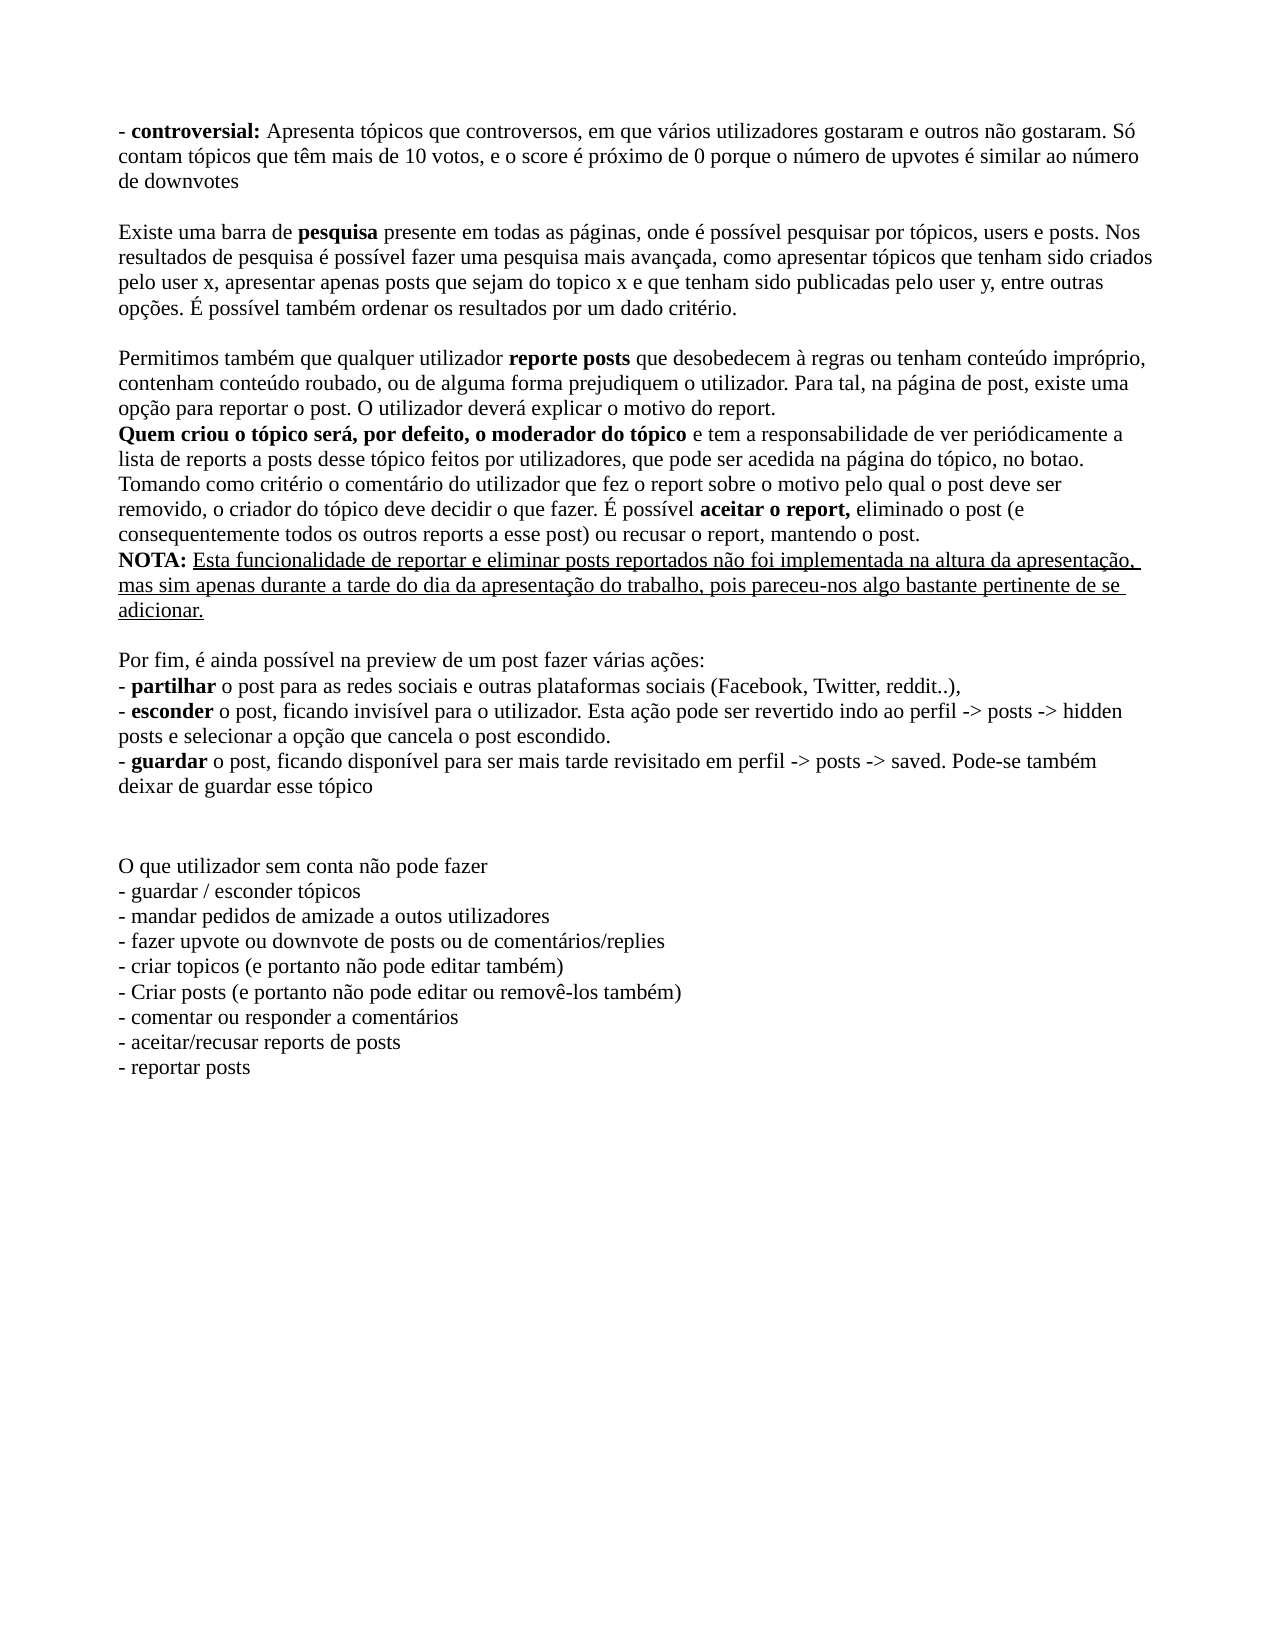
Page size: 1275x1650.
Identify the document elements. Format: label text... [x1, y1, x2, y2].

text - Criar posts (e portanto não pode editar ou removê-los também) [118, 979, 1157, 1004]
text - controversial: Apresenta tópicos que controversos, em que vários utilizadores gostaram e outros não gostaram. Só contam tópicos que têm mais de 10 votos, e o score é próximo de 0 porque o número de upvotes é similar ao número de downvotes [118, 118, 1157, 194]
text - mandar pedidos de amizade a outos utilizadores [118, 903, 1157, 928]
text NOTA: Esta funcionalidade de reportar e eliminar posts reportados não foi implementada na altura da apresentação, mas sim apenas durante a tarde do dia da apresentação do trabalho, pois pareceu-nos algo bastante pertinente de se adicionar. [118, 547, 1157, 622]
text Por fim, é ainda possível na preview de um post fazer várias ações: [118, 647, 1157, 673]
text Permitimos também que qualquer utilizador reporte posts que desobedecem à regras ou tenham conteúdo impróprio, contenham conteúdo roubado, ou de alguma forma prejudiquem o utilizador. Para tal, na página de post, existe uma opção para reportar o post. O utilizador deverá explicar o motivo do report. [118, 345, 1157, 421]
text - comentar ou responder a comentários [118, 1004, 1157, 1029]
text - criar topicos (e portanto não pode editar também) [118, 953, 1157, 979]
text - partilhar o post para as redes sociais e outras plataformas sociais (Facebook, Twitter, reddit..), [118, 673, 1157, 698]
text O que utilizador sem conta não pode fazer [118, 853, 1157, 878]
text - guardar / esconder tópicos [118, 878, 1157, 903]
text Quem criou o tópico será, por defeito, o moderador do tópico e tem a responsabilidade de ver periódicamente a lista de reports a posts desse tópico feitos por utilizadores, que pode ser acedida na página do tópico, no botao. Tomando como critério o comentário do utilizador que fez o report sobre o motivo pelo qual o post deve ser removido, o criador do tópico deve decidir o que fazer. É possível aceitar o report, eliminado o post (e consequentemente todos os outros reports a esse post) ou recusar o report, mantendo o post. [118, 421, 1157, 547]
text - reportar posts [118, 1054, 1157, 1079]
text - guardar o post, ficando disponível para ser mais tarde revisitado em perfil -> posts -> saved. Pode-se também deixar de guardar esse tópico [118, 748, 1157, 799]
text - aceitar/recusar reports de posts [118, 1029, 1157, 1054]
text - esconder o post, ficando invisível para o utilizador. Esta ação pode ser revertido indo ao perfil -> posts -> hidden posts e selecionar a opção que cancela o post escondido. [118, 698, 1157, 748]
text - fazer upvote ou downvote de posts ou de comentários/replies [118, 928, 1157, 953]
text Existe uma barra de pesquisa presente em todas as páginas, onde é possível pesquisar por tópicos, users e posts. Nos resultados de pesquisa é possível fazer uma pesquisa mais avançada, como apresentar tópicos que tenham sido criados pelo user x, apresentar apenas posts que sejam do topico x e que tenham sido publicadas pelo user y, entre outras opções. É possível também ordenar os resultados por um dado critério. [118, 219, 1157, 320]
